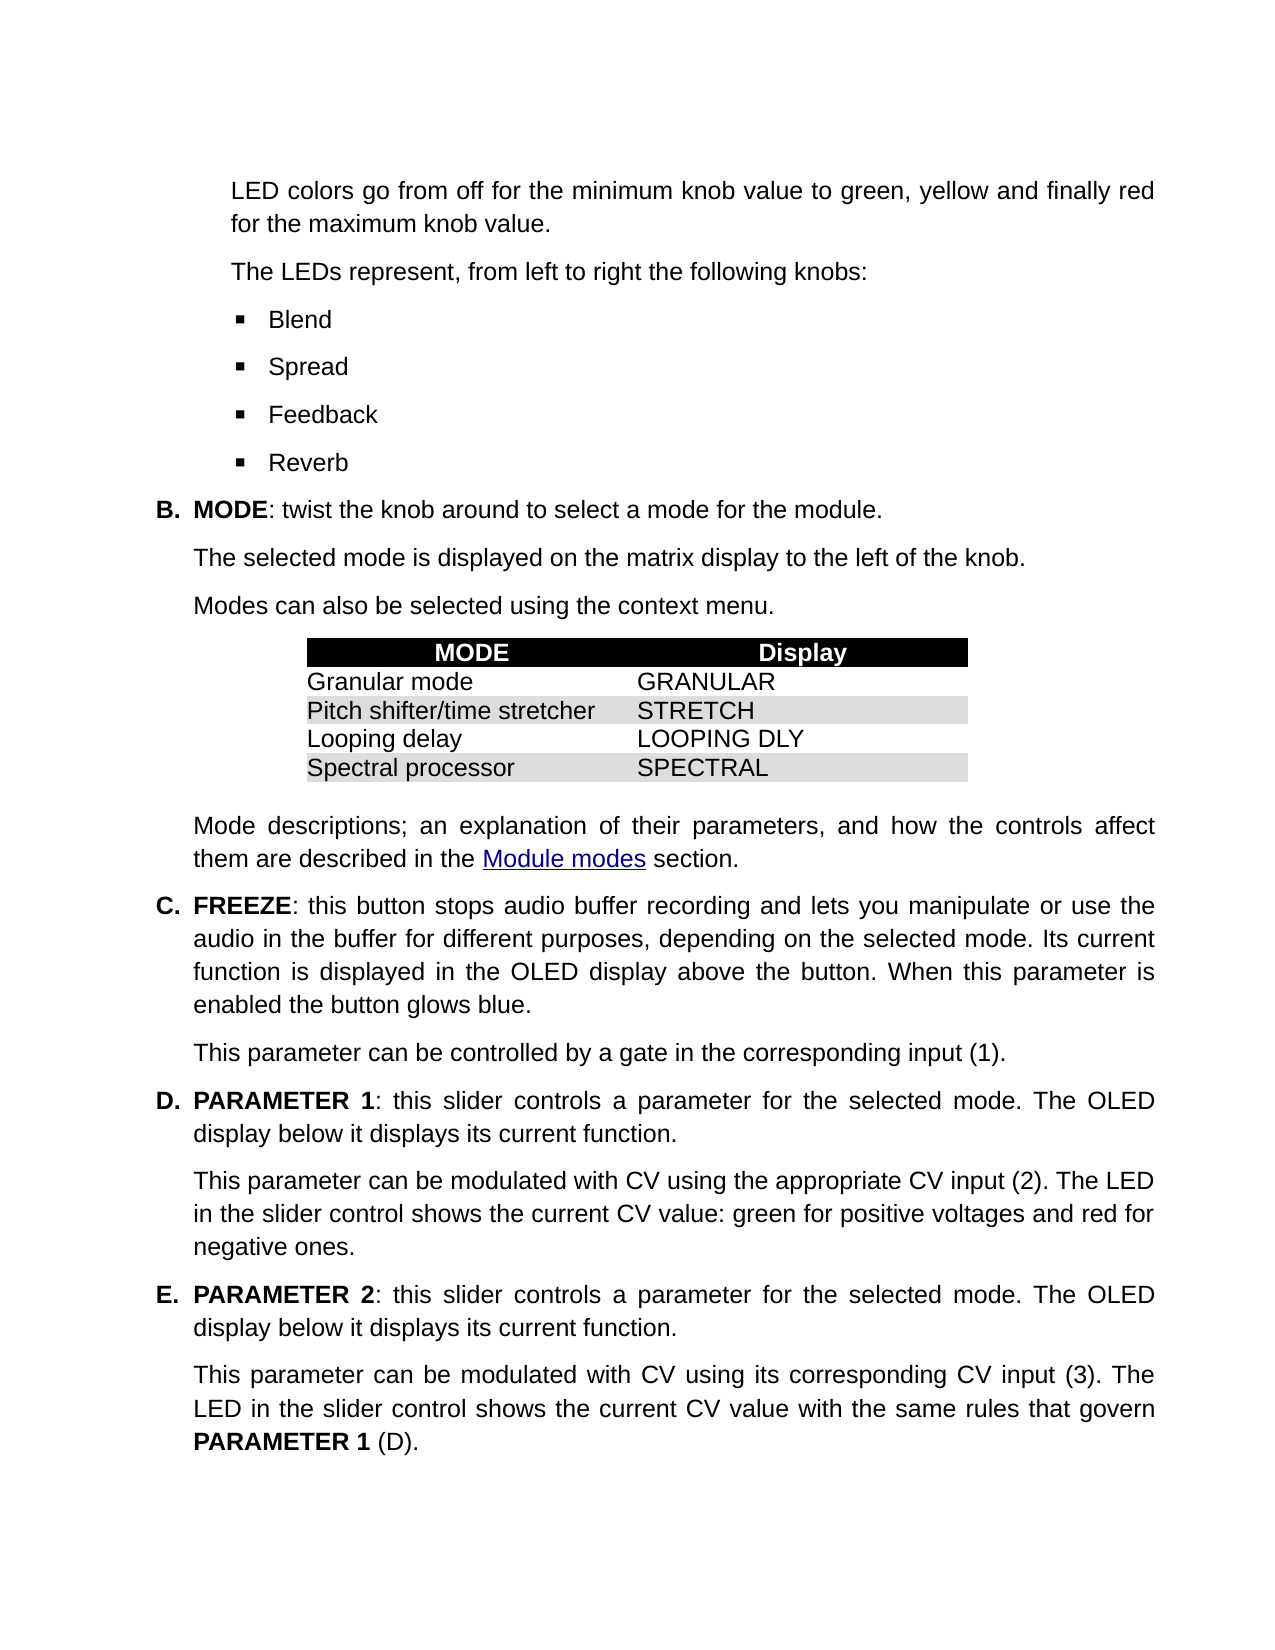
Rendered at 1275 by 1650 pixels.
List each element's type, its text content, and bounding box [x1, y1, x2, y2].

list This parameter can be controlled by a gate in the corresponding input (1). [156, 1038, 1157, 1067]
list Mode descriptions; an explanation of their parameters, and how the controls affect them are described in the Module modes section. [156, 811, 1157, 872]
list MODE: twist the knob around to select a mode for the module. [156, 495, 1157, 524]
list FREEZE: this button stops audio buffer recording and lets you manipulate or use the audio in the buffer for different purposes, depending on the selected mode. Its current function is displayed in the OLED display above the button. When this parameter is enabled the button glows blue. [156, 891, 1157, 1019]
list Modes can also be selected using the context menu. [156, 591, 1157, 619]
list This parameter can be modulated with CV using the appropriate CV input (2). The LED in the slider control shows the current CV value: green for positive voltages and red for negative ones. [156, 1166, 1157, 1261]
list The LEDs represent, from left to right the following knobs: [193, 257, 1157, 286]
list Feedback [231, 400, 1157, 429]
list Spread [231, 352, 1157, 381]
list Blend [231, 304, 1157, 333]
list PARAMETER 2: this slider controls a parameter for the selected mode. The OLED display below it displays its current function. [156, 1280, 1157, 1342]
list This parameter can be modulated with CV using its corresponding CV input (3). The LED in the slider control shows the current CV value with the same rules that govern PARAMETER 1 (D). [156, 1361, 1157, 1455]
list LED colors go from off for the minimum knob value to green, yellow and finally red for the maximum knob value. [193, 176, 1157, 238]
list Reverb [231, 448, 1157, 477]
list The selected mode is displayed on the matrix display to the left of the knob. [156, 543, 1157, 572]
list PARAMETER 1: this slider controls a parameter for the selected mode. The OLED display below it displays its current function. [156, 1086, 1157, 1147]
